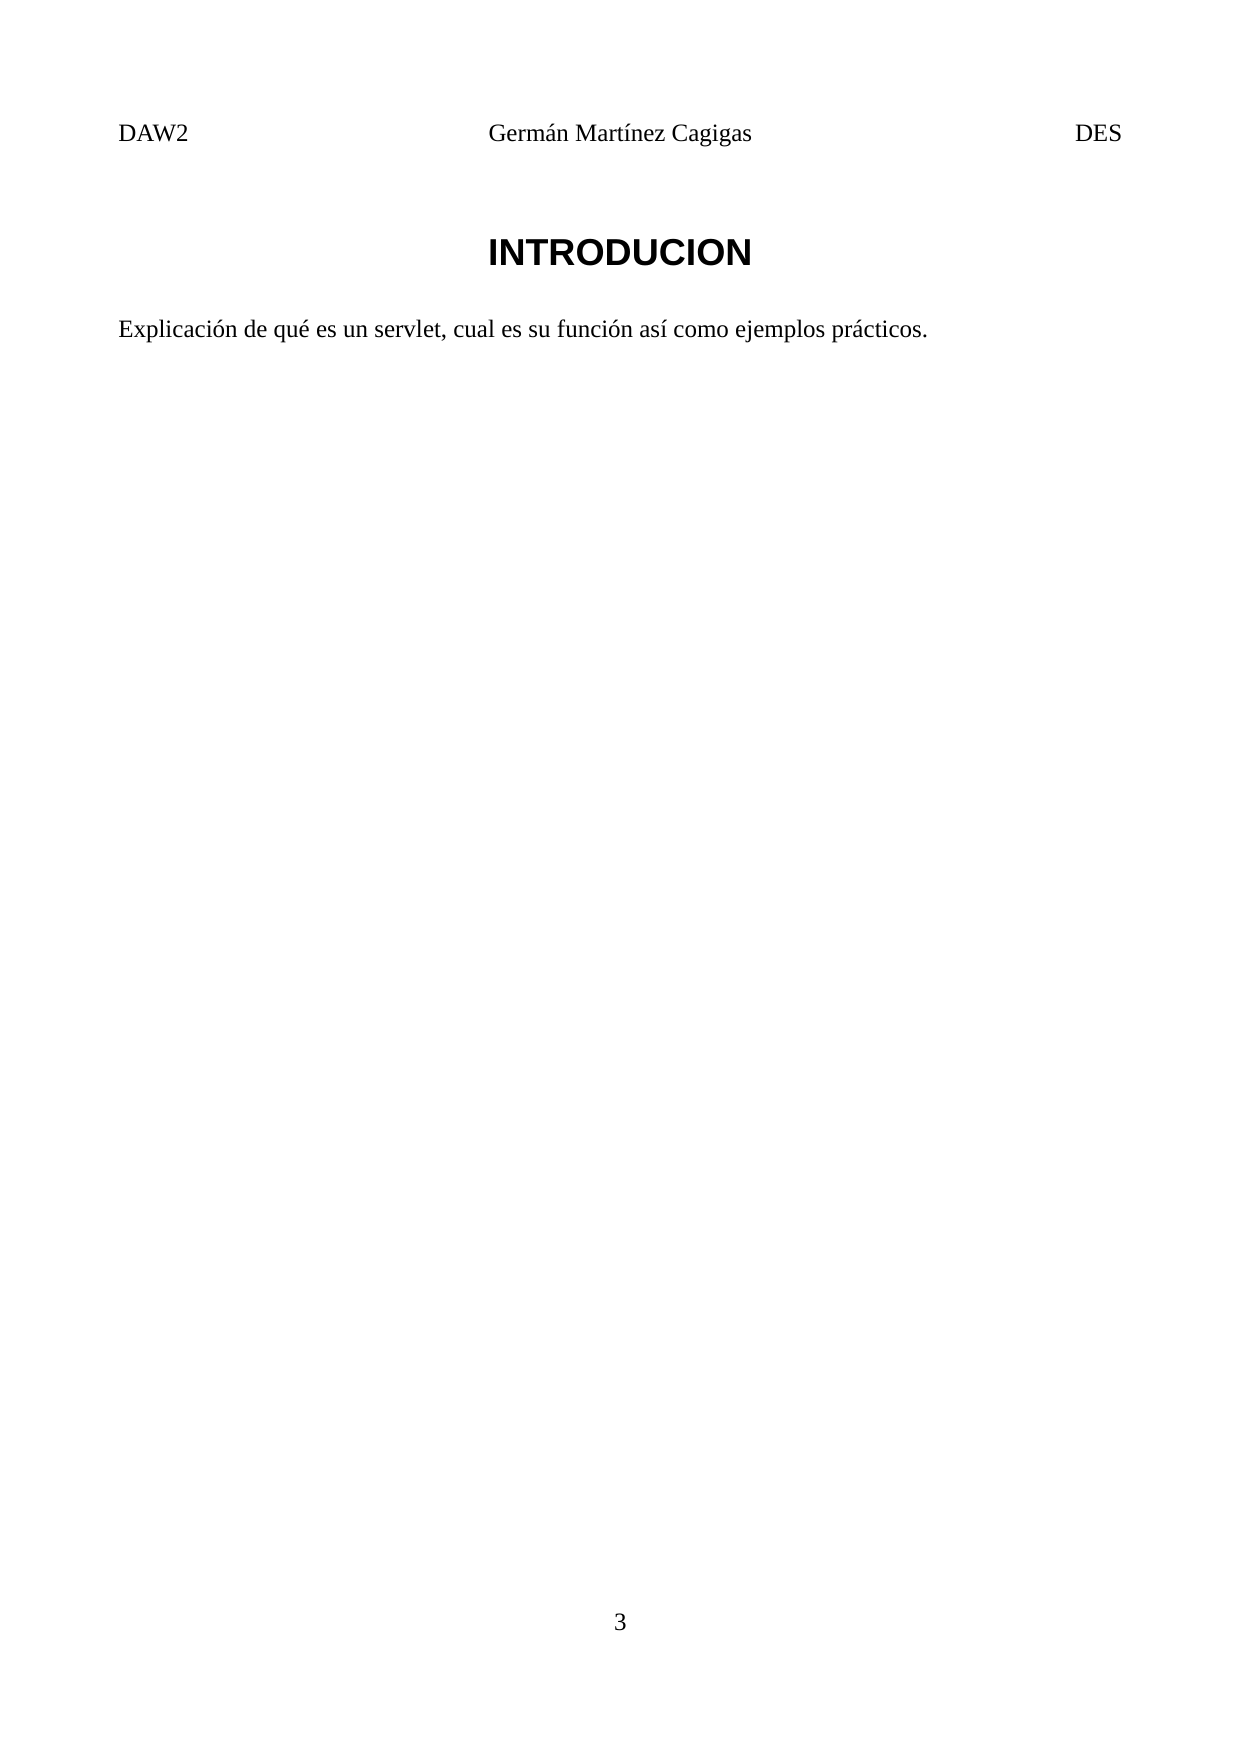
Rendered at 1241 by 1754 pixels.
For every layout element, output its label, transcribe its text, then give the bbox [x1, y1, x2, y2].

text Explicación de qué es un servlet, cual es su función así como ejemplos prácticos. [118, 314, 1122, 343]
subtitle INTRODUCION [118, 230, 1122, 273]
